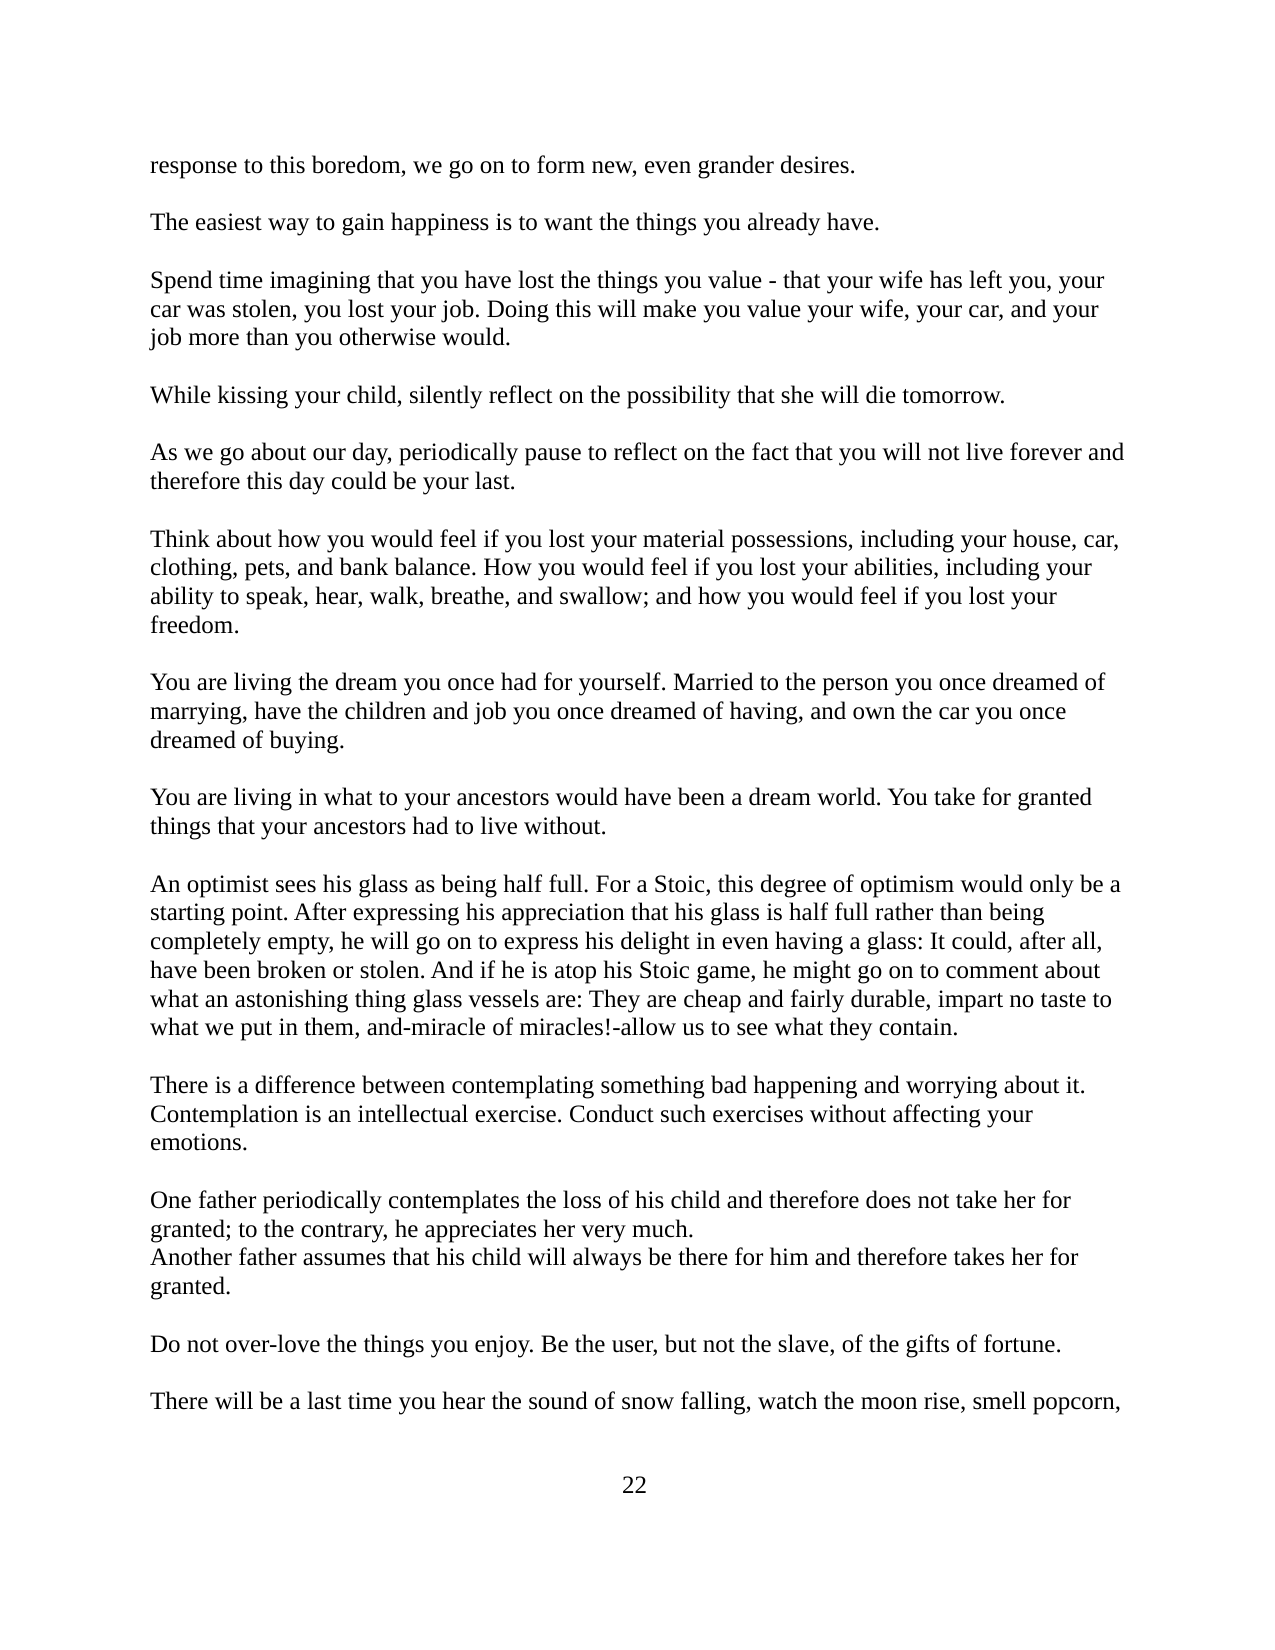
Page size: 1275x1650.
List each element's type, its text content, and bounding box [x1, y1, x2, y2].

text response to this boredom, we go on to form new, even grander desires. The easiest way to gain happiness is to want the things you already have. Spend time imagining that you have lost the things you value - that your wife has left you, your car was stolen, you lost your job. Doing this will make you value your wife, your car, and your job more than you otherwise would. While kissing your child, silently reflect on the possibility that she will die tomorrow. As we go about our day, periodically pause to reflect on the fact that you will not live forever and therefore this day could be your last. Think about how you would feel if you lost your material possessions, including your house, car, clothing, pets, and bank balance. How you would feel if you lost your abilities, including your ability to speak, hear, walk, breathe, and swallow; and how you would feel if you lost your freedom. You are living the dream you once had for yourself. Married to the person you once dreamed of marrying, have the children and job you once dreamed of having, and own the car you once dreamed of buying. You are living in what to your ancestors would have been a dream world. You take for granted things that your ancestors had to live without. An optimist sees his glass as being half full. For a Stoic, this degree of optimism would only be a starting point. After expressing his appreciation that his glass is half full rather than being completely empty, he will go on to express his delight in even having a glass: It could, after all, have been broken or stolen. And if he is atop his Stoic game, he might go on to comment about what an astonishing thing glass vessels are: They are cheap and fairly durable, impart no taste to what we put in them, and-miracle of miracles!-allow us to see what they contain. There is a difference between contemplating something bad happening and worrying about it. Contemplation is an intellectual exercise. Conduct such exercises without affecting your emotions. One father periodically contemplates the loss of his child and therefore does not take her for granted; to the contrary, he appreciates her very much. Another father assumes that his child will always be there for him and therefore takes her for granted. Do not over-love the things you enjoy. Be the user, but not the slave, of the gifts of fortune. There will be a last time you hear the sound of snow falling, watch the moon rise, smell popcorn, [150, 150, 1125, 1415]
